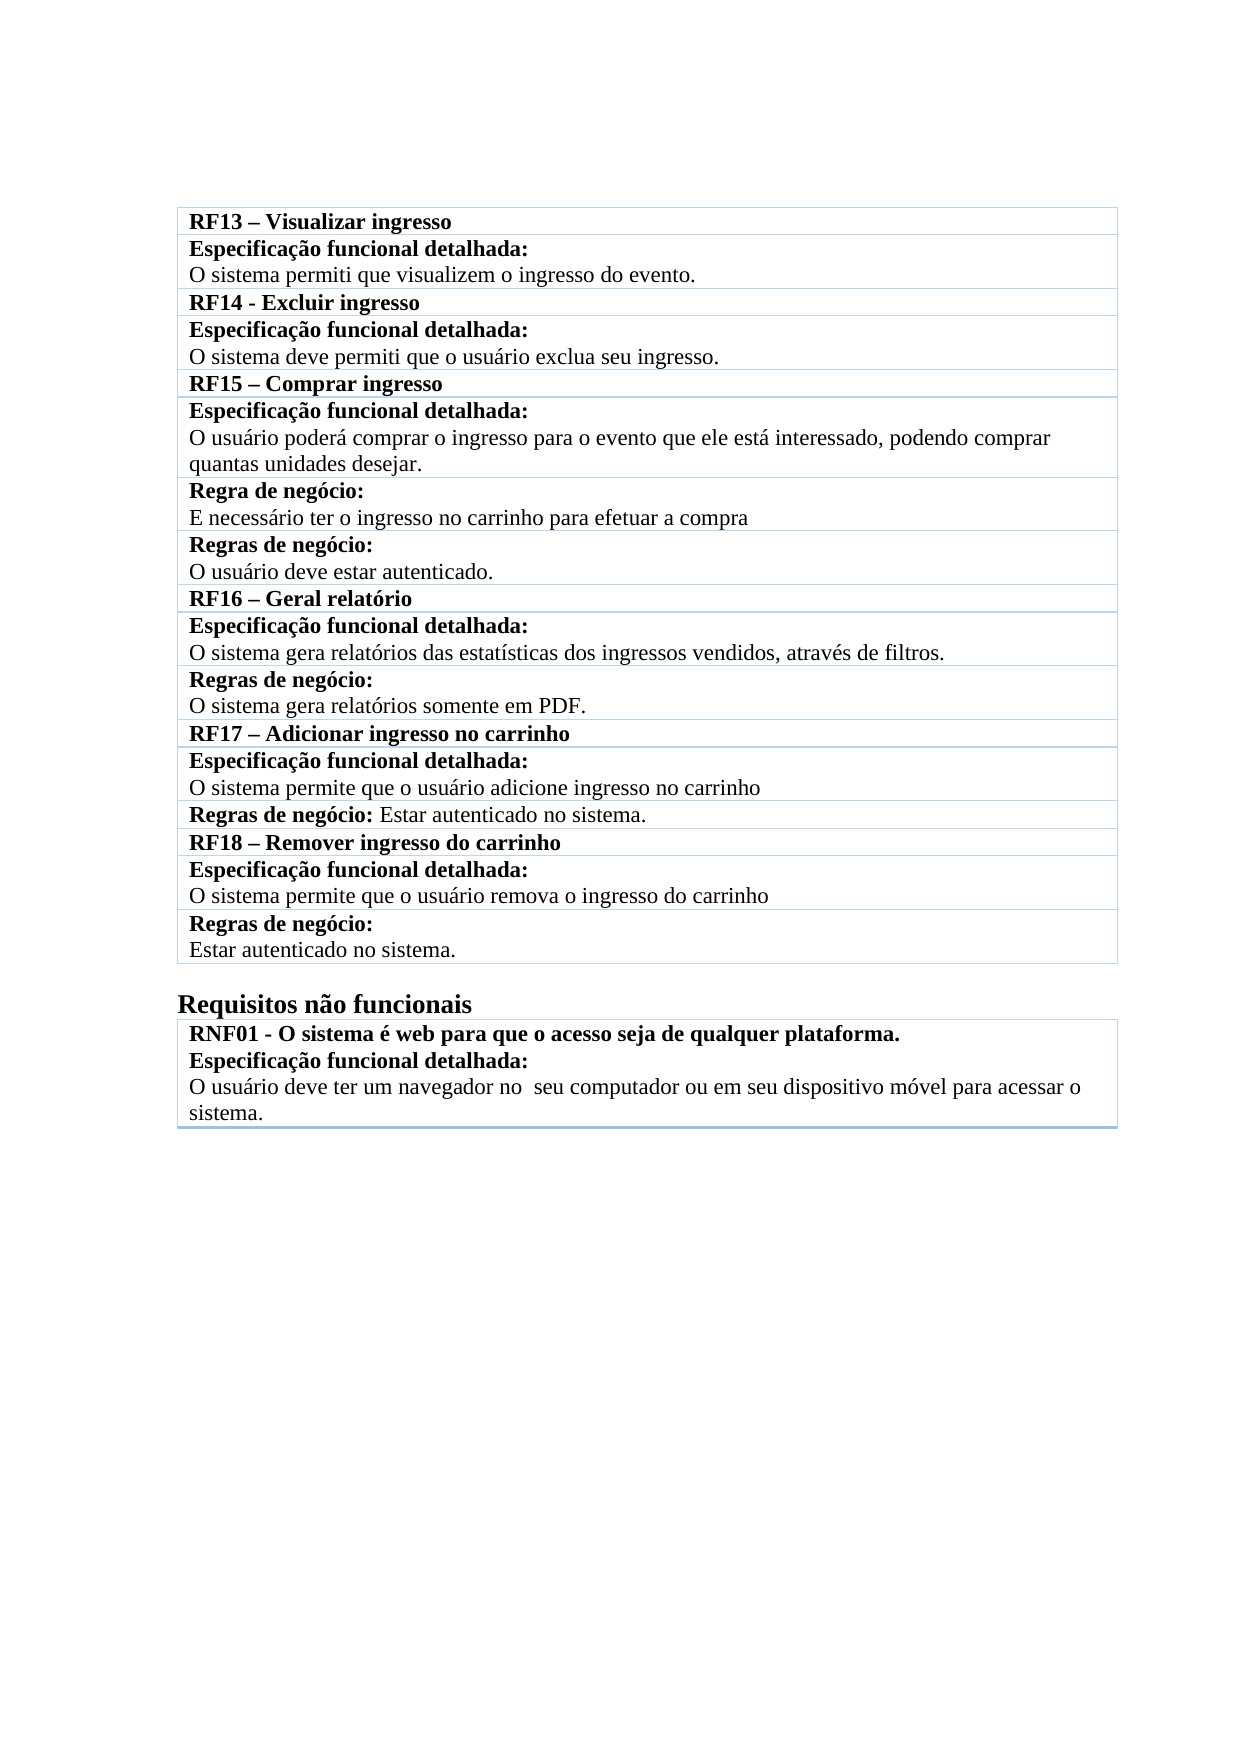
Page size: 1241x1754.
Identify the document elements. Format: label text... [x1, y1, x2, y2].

table_cell RF17 – Adicionar ingresso no carrinho [178, 720, 1117, 746]
table_cell Especificação funcional detalhada: O sistema gera relatórios das estatísticas dos ingressos vendidos, através de filtros. [178, 613, 1117, 665]
table_cell Regras de negócio: O usuário deve estar autenticado. [178, 531, 1117, 584]
table_cell Especificação funcional detalhada: O sistema permite que o usuário remova o ingresso do carrinho [178, 856, 1117, 909]
table_cell Especificação funcional detalhada: O usuário deve ter um navegador no seu computador ou em seu dispositivo móvel para acessar o sistema. [178, 1047, 1117, 1126]
subtitle Requisitos não funcionais [177, 988, 1063, 1019]
table_cell Regra de negócio: E necessário ter o ingresso no carrinho para efetuar a compra [178, 478, 1117, 530]
table_header RNF01 - O sistema é web para que o acesso seja de qualquer plataforma. [178, 1020, 1117, 1047]
table_cell RF18 – Remover ingresso do carrinho [178, 829, 1117, 855]
table_cell RF15 – Comprar ingresso [178, 370, 1117, 396]
table_cell Regras de negócio: O sistema gera relatórios somente em PDF. [178, 666, 1117, 719]
table_cell Especificação funcional detalhada: O usuário poderá comprar o ingresso para o evento que ele está interessado, podendo comprar quantas unidades desejar. [178, 398, 1117, 477]
table_cell RF14 - Excluir ingresso [178, 289, 1117, 315]
table_cell RF16 – Geral relatório [178, 585, 1117, 611]
table_cell Especificação funcional detalhada: O sistema deve permiti que o usuário exclua seu ingresso. [178, 316, 1117, 369]
table_cell Regras de negócio: Estar autenticado no sistema. [178, 910, 1117, 962]
table_cell Especificação funcional detalhada: O sistema permiti que visualizem o ingresso do evento. [178, 235, 1117, 288]
table_cell Regras de negócio: Estar autenticado no sistema. [178, 801, 1117, 827]
table_cell RF13 – Visualizar ingresso [178, 208, 1117, 234]
table_cell Especificação funcional detalhada: O sistema permite que o usuário adicione ingresso no carrinho [178, 748, 1117, 800]
